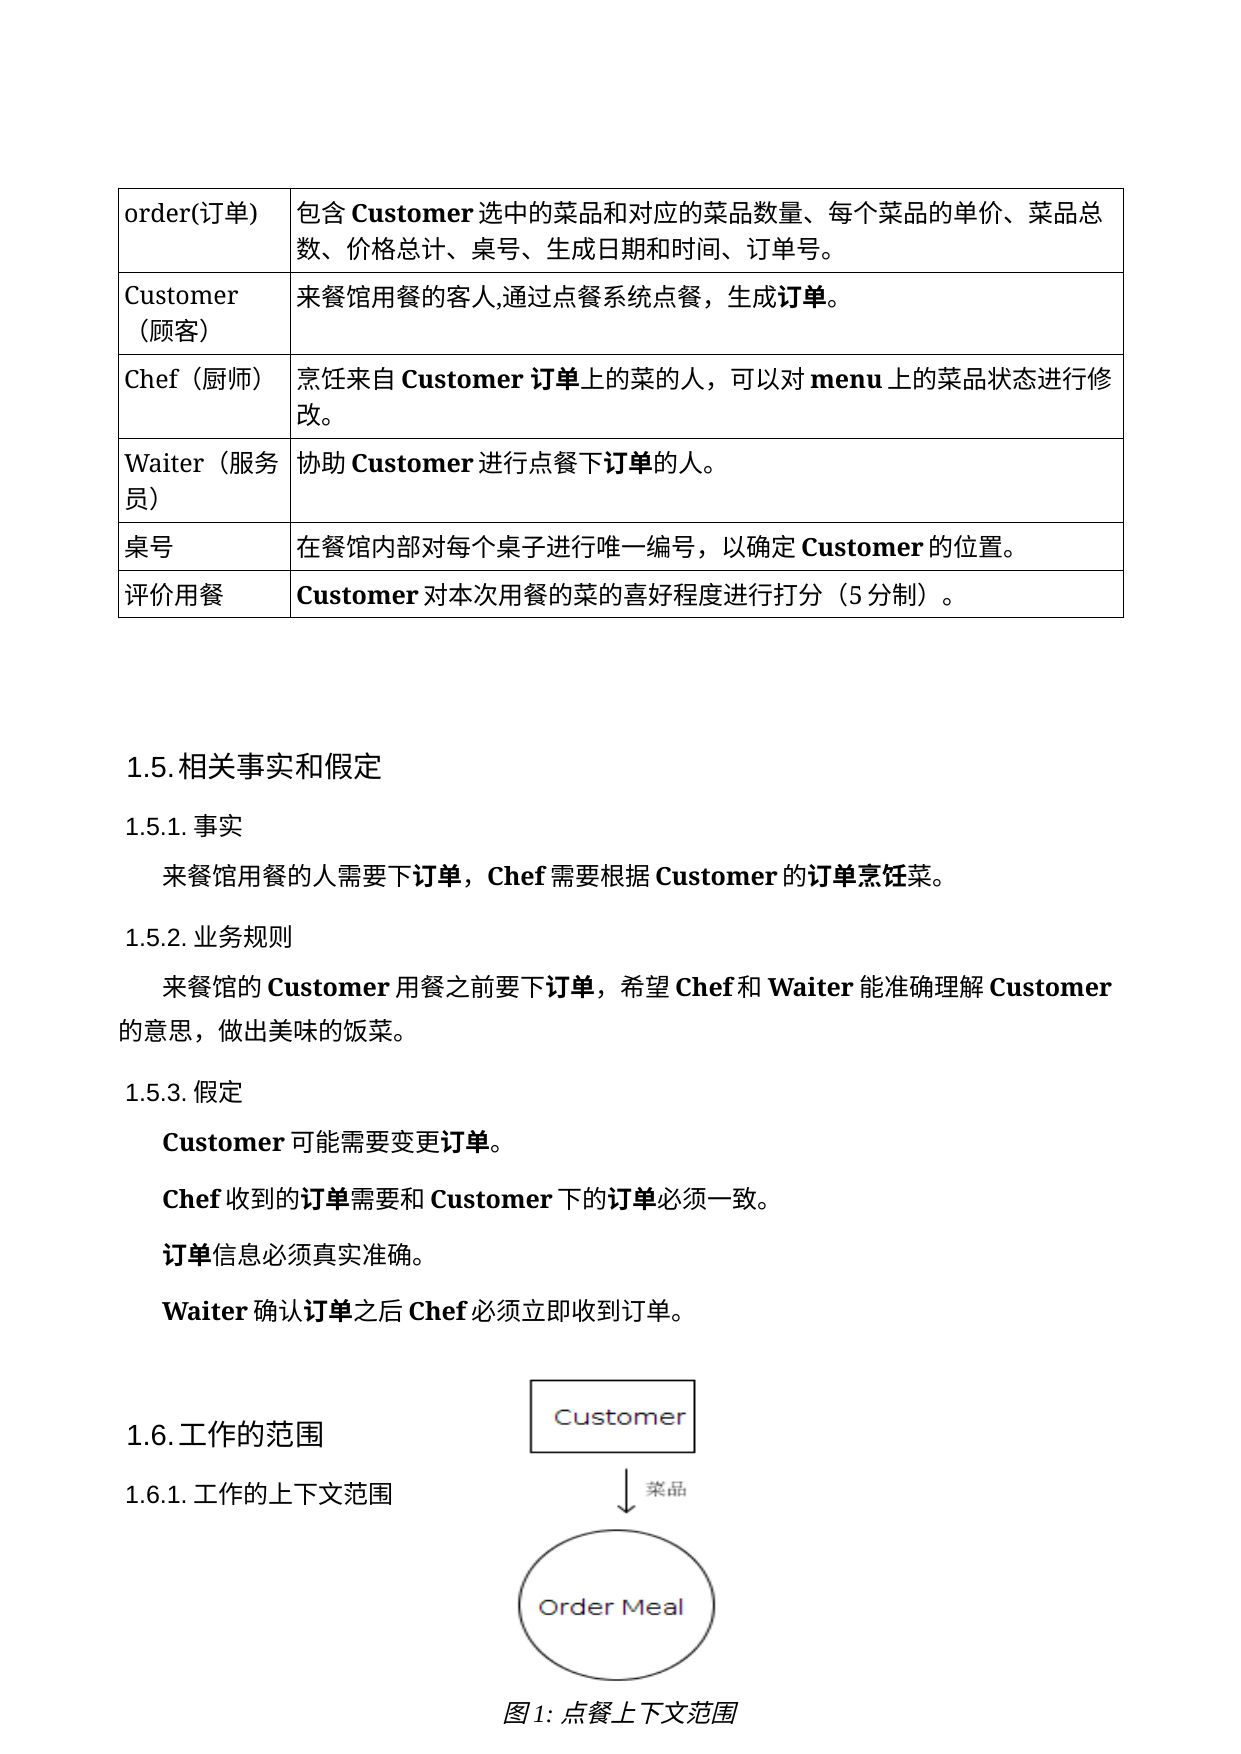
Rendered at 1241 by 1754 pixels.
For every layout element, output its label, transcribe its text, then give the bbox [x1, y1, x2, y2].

text 订单信息必须真实准确。 [118, 1236, 1122, 1272]
table_cell 评价用餐 [119, 571, 290, 617]
table_cell 协助Customer进行点餐下订单的人。 [291, 439, 1123, 522]
text Customer可能需要变更订单。 [118, 1123, 1122, 1159]
picture [474, 1362, 766, 1693]
subtitle 工作的范围 [118, 1412, 419, 1454]
subtitle 相关事实和假定 [118, 744, 1122, 786]
table_cell Waiter（服务员） [119, 439, 290, 522]
subtitle 业务规则 [118, 918, 1122, 954]
table_cell order(订单) [119, 189, 290, 272]
subtitle [821, 1412, 1122, 1454]
text 图 1: 点餐上下文范围 [419, 1363, 821, 1729]
table_cell Customer（顾客） [119, 273, 290, 353]
table_cell 来餐馆用餐的客人,通过点餐系统点餐，生成订单。 [291, 273, 1123, 353]
subtitle 事实 [118, 806, 1122, 843]
table_cell 在餐馆内部对每个桌子进行唯一编号，以确定Customer的位置。 [291, 523, 1123, 569]
table_cell Customer对本次用餐的菜的喜好程度进行打分（5分制）。 [291, 571, 1123, 617]
text Chef收到的订单需要和Customer下的订单必须一致。 [118, 1179, 1122, 1215]
table_cell 烹饪来自Customer 订单上的菜的人，可以对menu上的菜品状态进行修改。 [291, 355, 1123, 438]
subtitle [821, 1474, 1122, 1511]
text 来餐馆用餐的人需要下订单，Chef需要根据Customer的订单烹饪菜。 [118, 856, 1122, 892]
text Waiter确认订单之后Chef必须立即收到订单。 [118, 1292, 1122, 1328]
table_cell Chef（厨师） [119, 355, 290, 438]
subtitle 假定 [118, 1073, 1122, 1109]
table_cell 桌号 [119, 523, 290, 569]
table_cell 包含Customer选中的菜品和对应的菜品数量、每个菜品的单价、菜品总数、价格总计、桌号、生成日期和时间、订单号。 [291, 189, 1123, 272]
text 来餐馆的Customer用餐之前要下订单，希望Chef和Waiter能准确理解Customer的意思，做出美味的饭菜。 [118, 968, 1122, 1047]
subtitle 工作的上下文范围 [118, 1474, 419, 1511]
